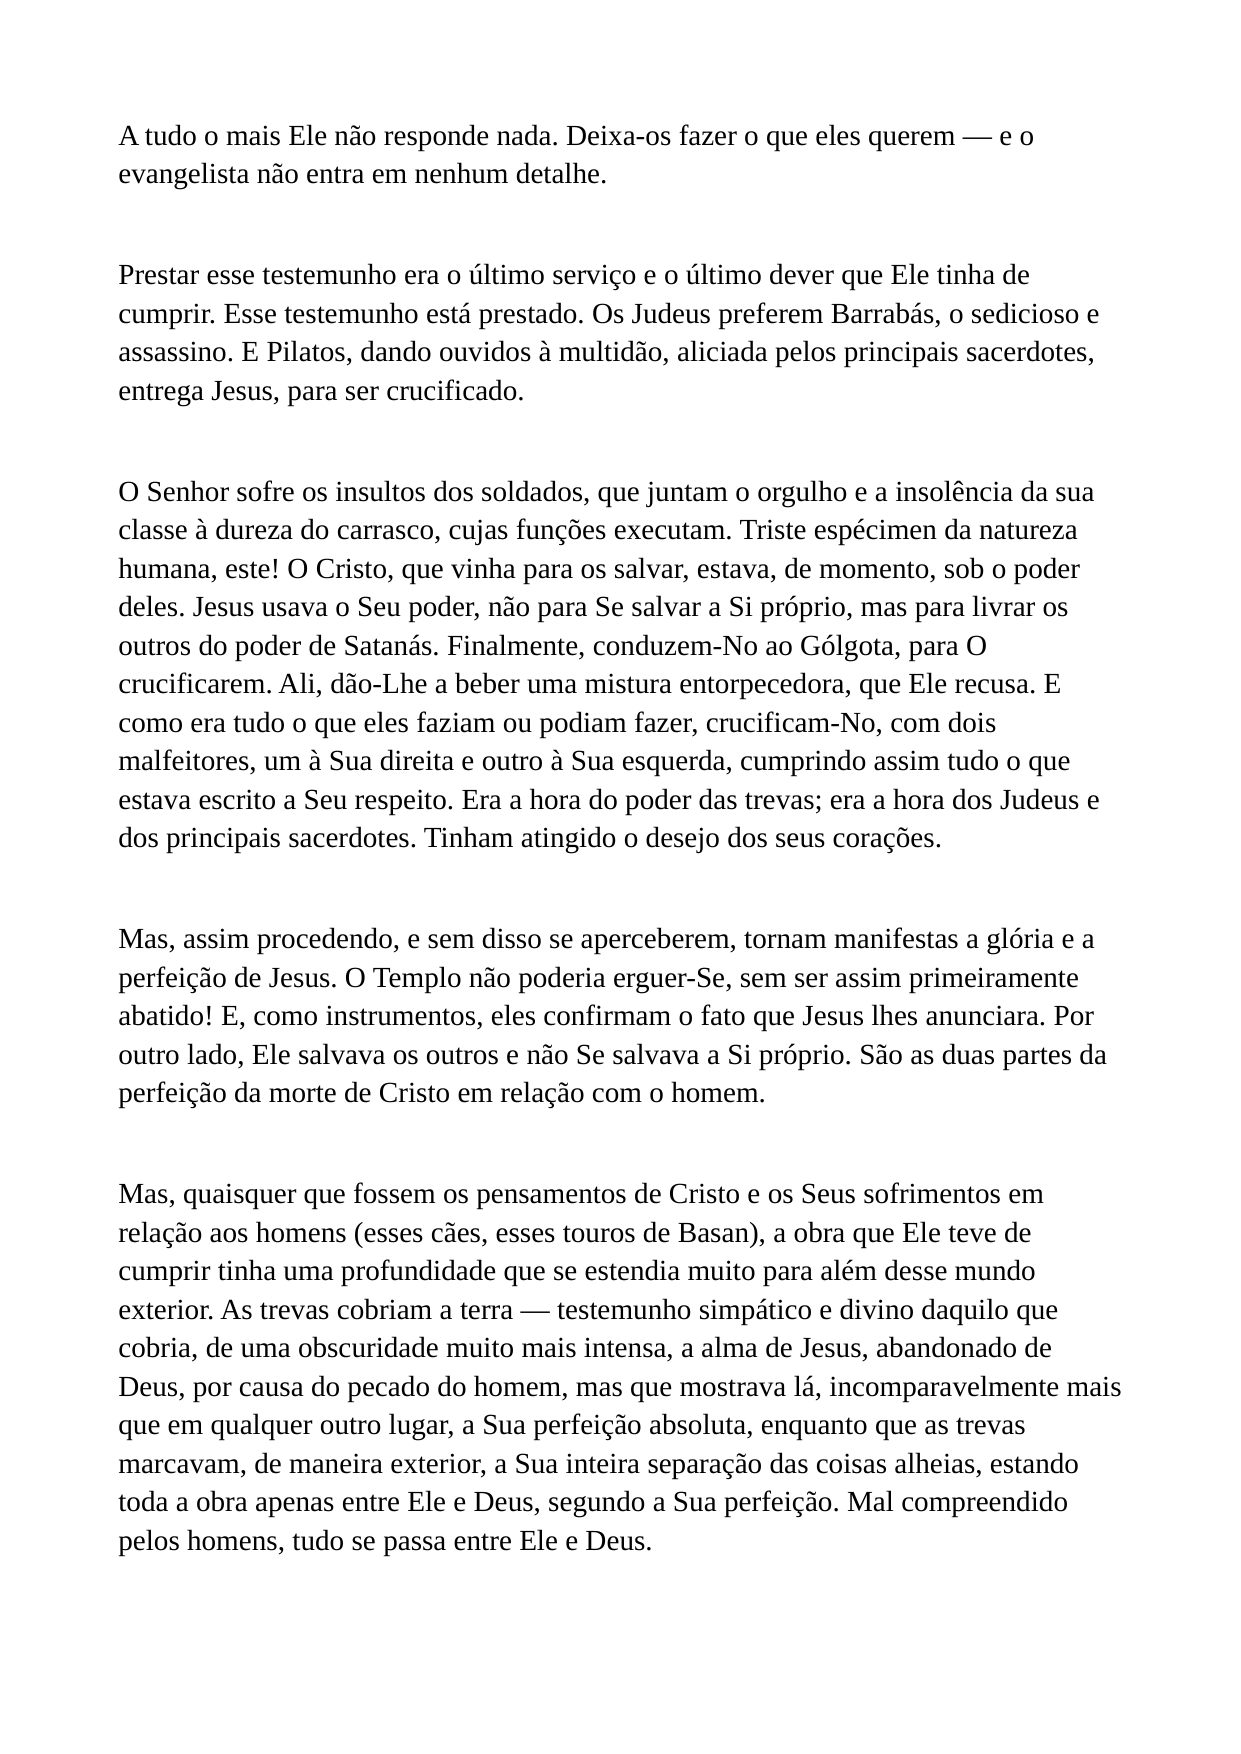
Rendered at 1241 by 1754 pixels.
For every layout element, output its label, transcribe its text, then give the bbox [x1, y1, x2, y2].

text Mas, quaisquer que fossem os pensamentos de Cristo e os Seus sofrimentos em relação aos homens (esses cães, esses touros de Basan), a obra que Ele teve de cumprir tinha uma profundidade que se estendia muito para além desse mundo exterior. As trevas cobriam a terra — testemunho simpático e divino daquilo que cobria, de uma obscuridade muito mais intensa, a alma de Jesus, abandonado de Deus, por causa do pecado do homem, mas que mostrava lá, incomparavelmente mais que em qualquer outro lugar, a Sua perfeição absoluta, enquanto que as trevas marcavam, de maneira exterior, a Sua inteira separação das coisas alheias, estando toda a obra apenas entre Ele e Deus, segundo a Sua perfeição. Mal compreendido pelos homens, tudo se passa entre Ele e Deus. [118, 1176, 1122, 1557]
text O Senhor sofre os insultos dos soldados, que juntam o orgulho e a insolência da sua classe à dureza do carrasco, cujas funções executam. Triste espécimen da natureza humana, este! O Cristo, que vinha para os salvar, estava, de momento, sob o poder deles. Jesus usava o Seu poder, não para Se salvar a Si próprio, mas para livrar os outros do poder de Satanás. Finalmente, conduzem-No ao Gólgota, para O crucificarem. Ali, dão-Lhe a beber uma mistura entorpecedora, que Ele recusa. E como era tudo o que eles faziam ou podiam fazer, crucificam-No, com dois malfeitores, um à Sua direita e outro à Sua esquerda, cumprindo assim tudo o que estava escrito a Seu respeito. Era a hora do poder das trevas; era a hora dos Judeus e dos principais sacerdotes. Tinham atingido o desejo dos seus corações. [118, 474, 1122, 854]
text A tudo o mais Ele não responde nada. Deixa-os fazer o que eles querem — e o evangelista não entra em nenhum detalhe. [118, 118, 1122, 190]
text Prestar esse testemunho era o último serviço e o último dever que Ele tinha de cumprir. Esse testemunho está prestado. Os Judeus preferem Barrabás, o sedicioso e assassino. E Pilatos, dando ouvidos à multidão, aliciada pelos principais sacerdotes, entrega Jesus, para ser crucificado. [118, 257, 1122, 407]
text Mas, assim procedendo, e sem disso se aperceberem, tornam manifestas a glória e a perfeição de Jesus. O Templo não poderia erguer-Se, sem ser assim primeiramente abatido! E, como instrumentos, eles confirmam o fato que Jesus lhes anunciara. Por outro lado, Ele salvava os outros e não Se salvava a Si próprio. São as duas partes da perfeição da morte de Cristo em relação com o homem. [118, 921, 1122, 1109]
